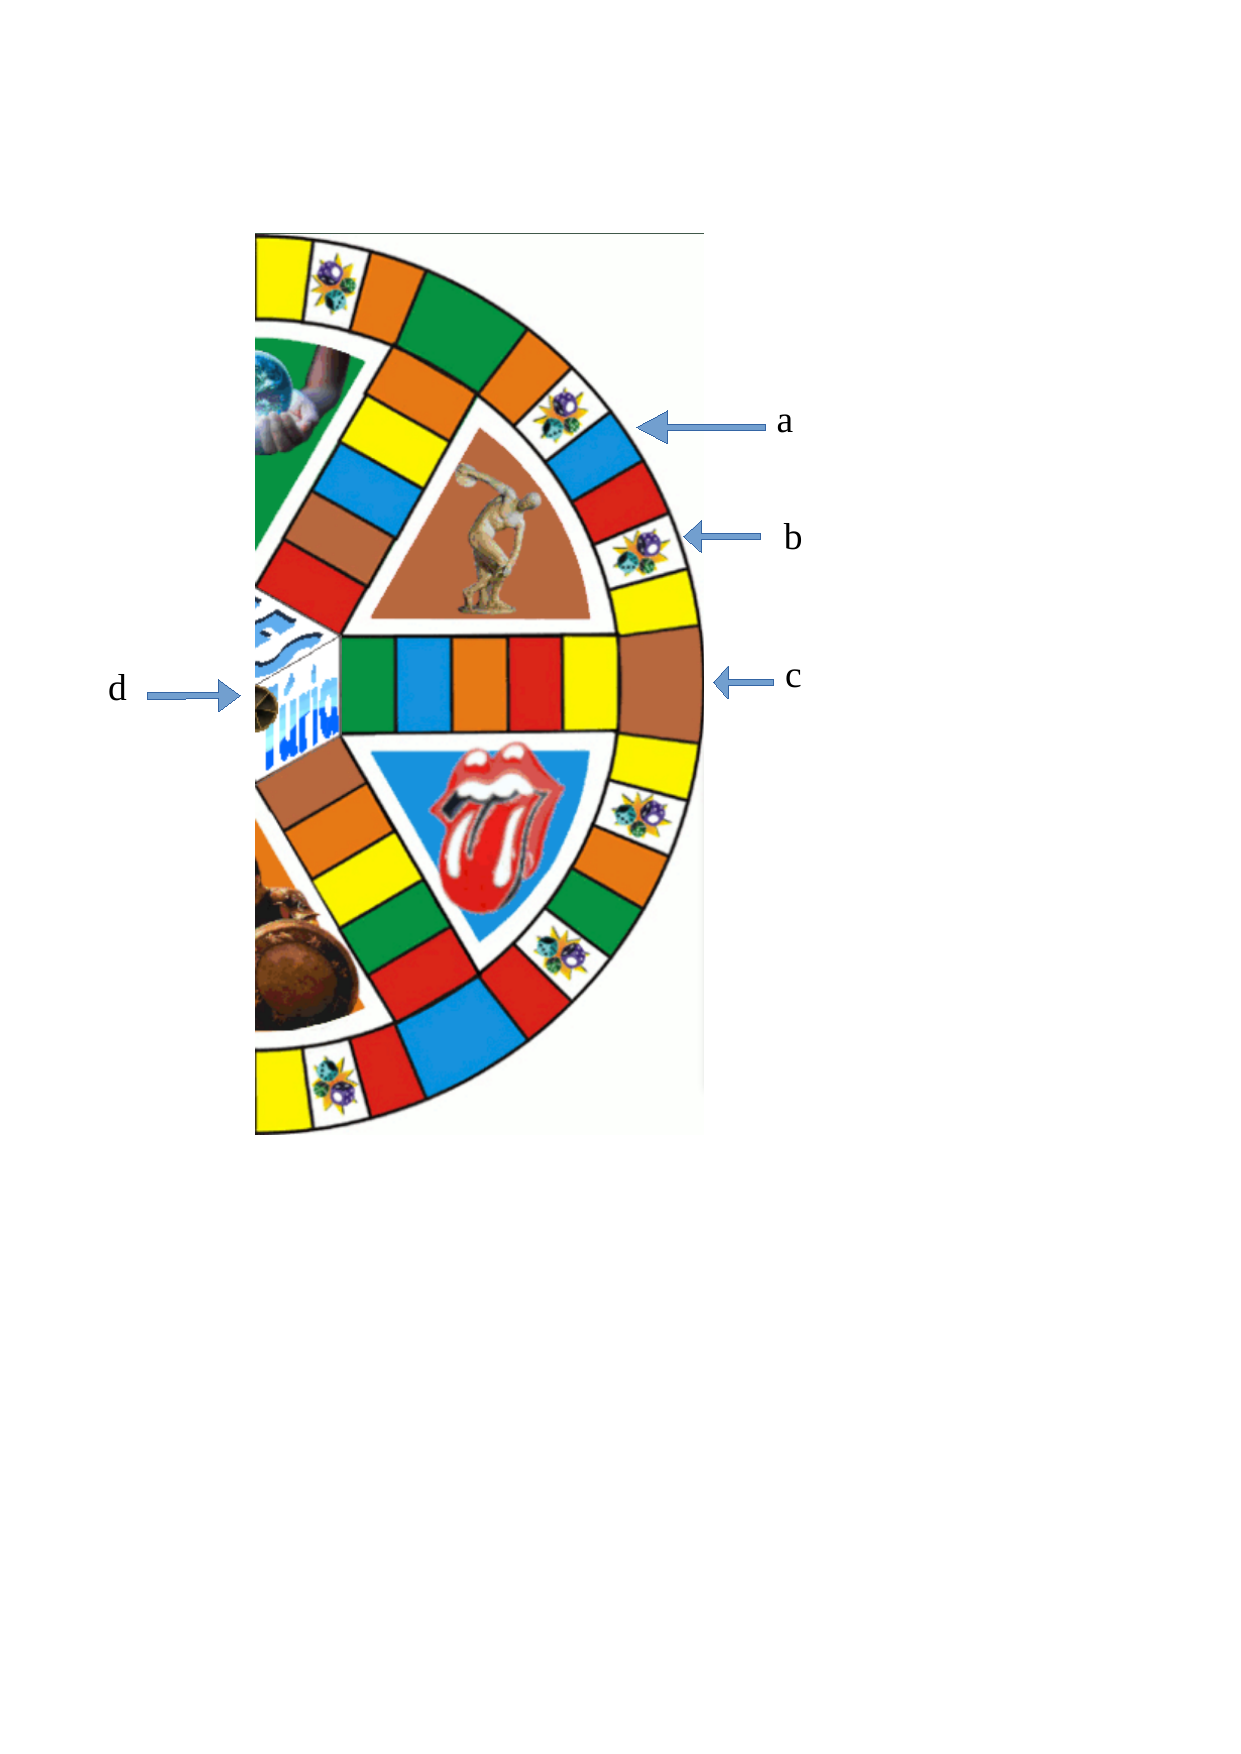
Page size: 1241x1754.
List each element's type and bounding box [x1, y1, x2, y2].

picture [255, 233, 704, 1135]
